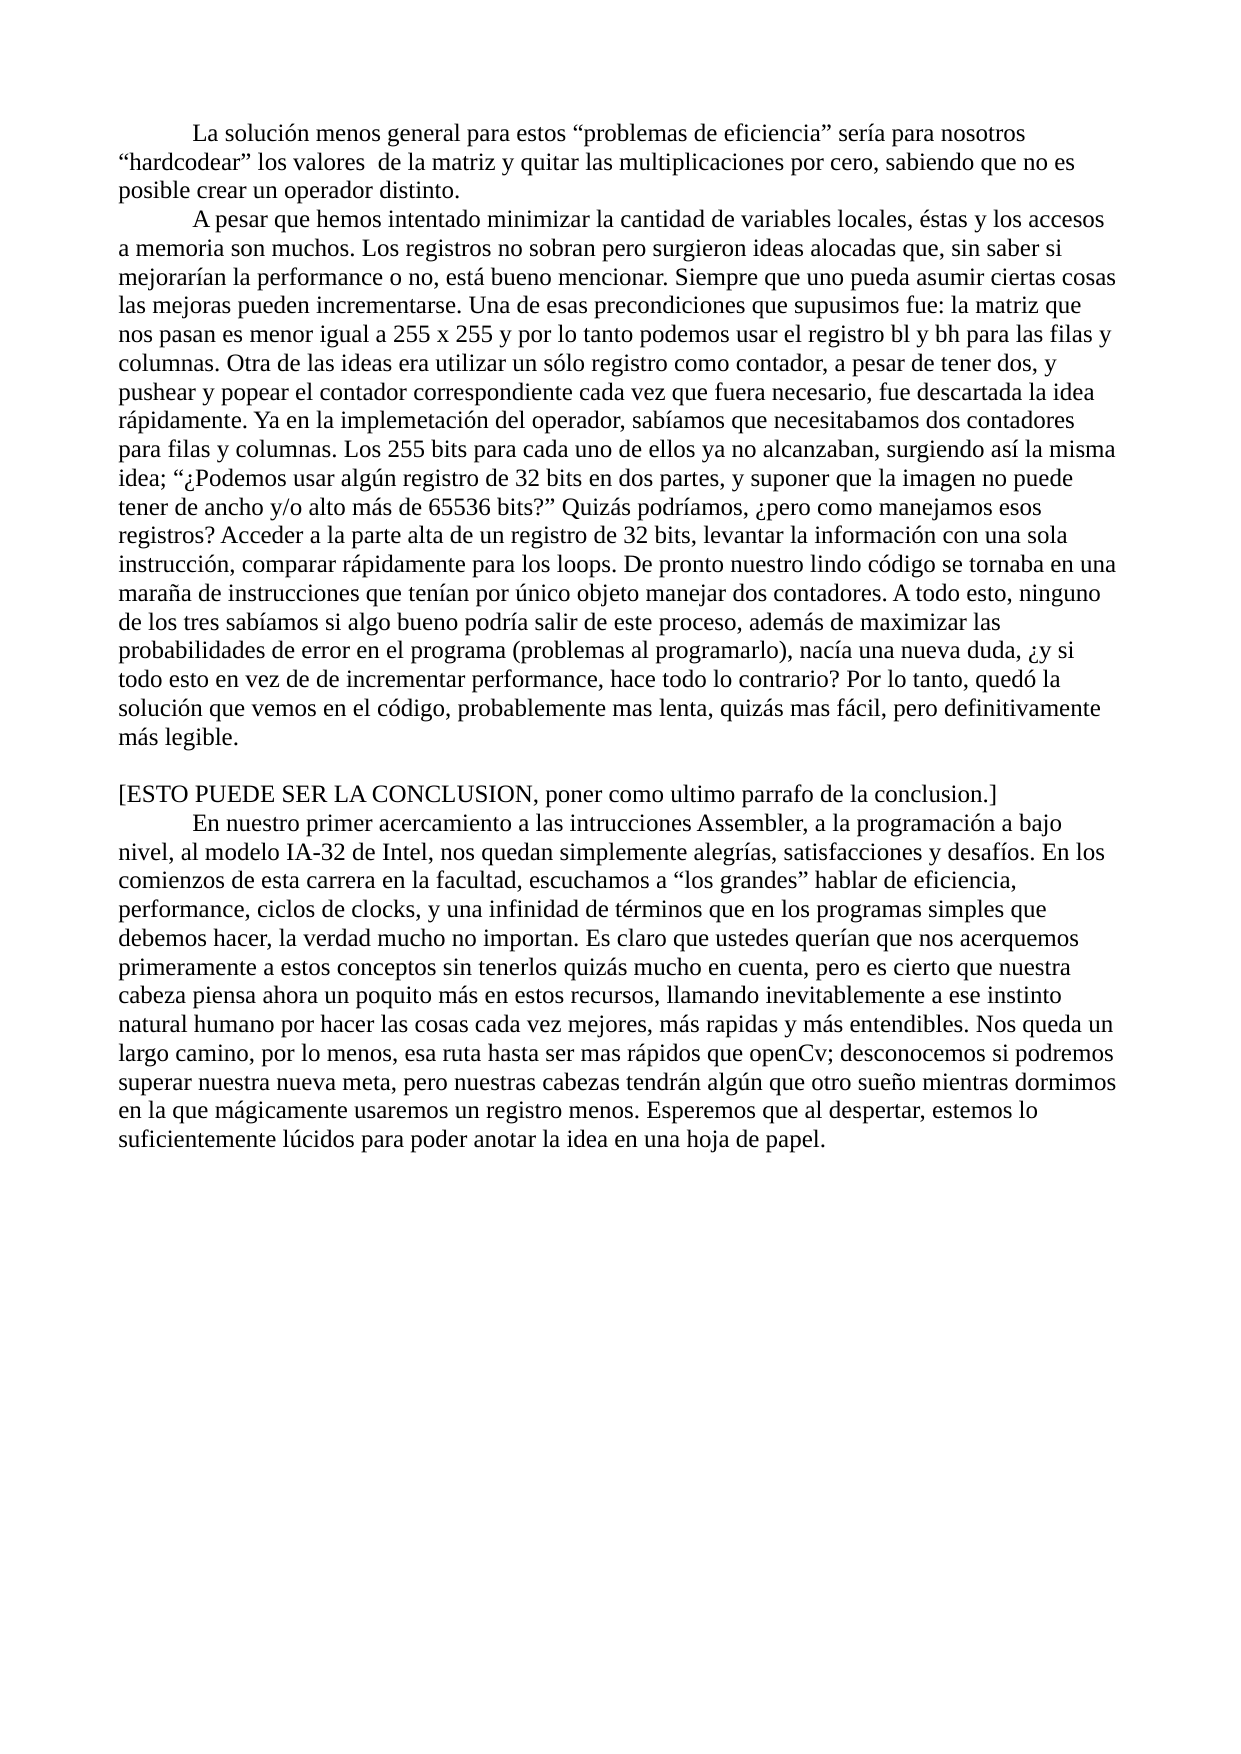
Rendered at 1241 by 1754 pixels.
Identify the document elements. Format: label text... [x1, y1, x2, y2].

text En nuestro primer acercamiento a las intrucciones Assembler, a la programación a bajo nivel, al modelo IA-32 de Intel, nos quedan simplemente alegrías, satisfacciones y desafíos. En los comienzos de esta carrera en la facultad, escuchamos a “los grandes” hablar de eficiencia, performance, ciclos de clocks, y una infinidad de términos que en los programas simples que debemos hacer, la verdad mucho no importan. Es claro que ustedes querían que nos acerquemos primeramente a estos conceptos sin tenerlos quizás mucho en cuenta, pero es cierto que nuestra cabeza piensa ahora un poquito más en estos recursos, llamando inevitablemente a ese instinto natural humano por hacer las cosas cada vez mejores, más rapidas y más entendibles. Nos queda un largo camino, por lo menos, esa ruta hasta ser mas rápidos que openCv; desconocemos si podremos superar nuestra nueva meta, pero nuestras cabezas tendrán algún que otro sueño mientras dormimos en la que mágicamente usaremos un registro menos. Esperemos que al despertar, estemos lo suficientemente lúcidos para poder anotar la idea en una hoja de papel. [118, 808, 1122, 1153]
text La solución menos general para estos “problemas de eficiencia” sería para nosotros “hardcodear” los valores de la matriz y quitar las multiplicaciones por cero, sabiendo que no es posible crear un operador distinto. [118, 118, 1122, 204]
text [ESTO PUEDE SER LA CONCLUSION, poner como ultimo parrafo de la conclusion.] [118, 779, 1122, 808]
text A pesar que hemos intentado minimizar la cantidad de variables locales, éstas y los accesos a memoria son muchos. Los registros no sobran pero surgieron ideas alocadas que, sin saber si mejorarían la performance o no, está bueno mencionar. Siempre que uno pueda asumir ciertas cosas las mejoras pueden incrementarse. Una de esas precondiciones que supusimos fue: la matriz que nos pasan es menor igual a 255 x 255 y por lo tanto podemos usar el registro bl y bh para las filas y columnas. Otra de las ideas era utilizar un sólo registro como contador, a pesar de tener dos, y pushear y popear el contador correspondiente cada vez que fuera necesario, fue descartada la idea rápidamente. Ya en la implemetación del operador, sabíamos que necesitabamos dos contadores para filas y columnas. Los 255 bits para cada uno de ellos ya no alcanzaban, surgiendo así la misma idea; “¿Podemos usar algún registro de 32 bits en dos partes, y suponer que la imagen no puede tener de ancho y/o alto más de 65536 bits?” Quizás podríamos, ¿pero como manejamos esos registros? Acceder a la parte alta de un registro de 32 bits, levantar la información con una sola instrucción, comparar rápidamente para los loops. De pronto nuestro lindo código se tornaba en una maraña de instrucciones que tenían por único objeto manejar dos contadores. A todo esto, ninguno de los tres sabíamos si algo bueno podría salir de este proceso, además de maximizar las probabilidades de error en el programa (problemas al programarlo), nacía una nueva duda, ¿y si todo esto en vez de de incrementar performance, hace todo lo contrario? Por lo tanto, quedó la solución que vemos en el código, probablemente mas lenta, quizás mas fácil, pero definitivamente más legible. [118, 204, 1122, 751]
